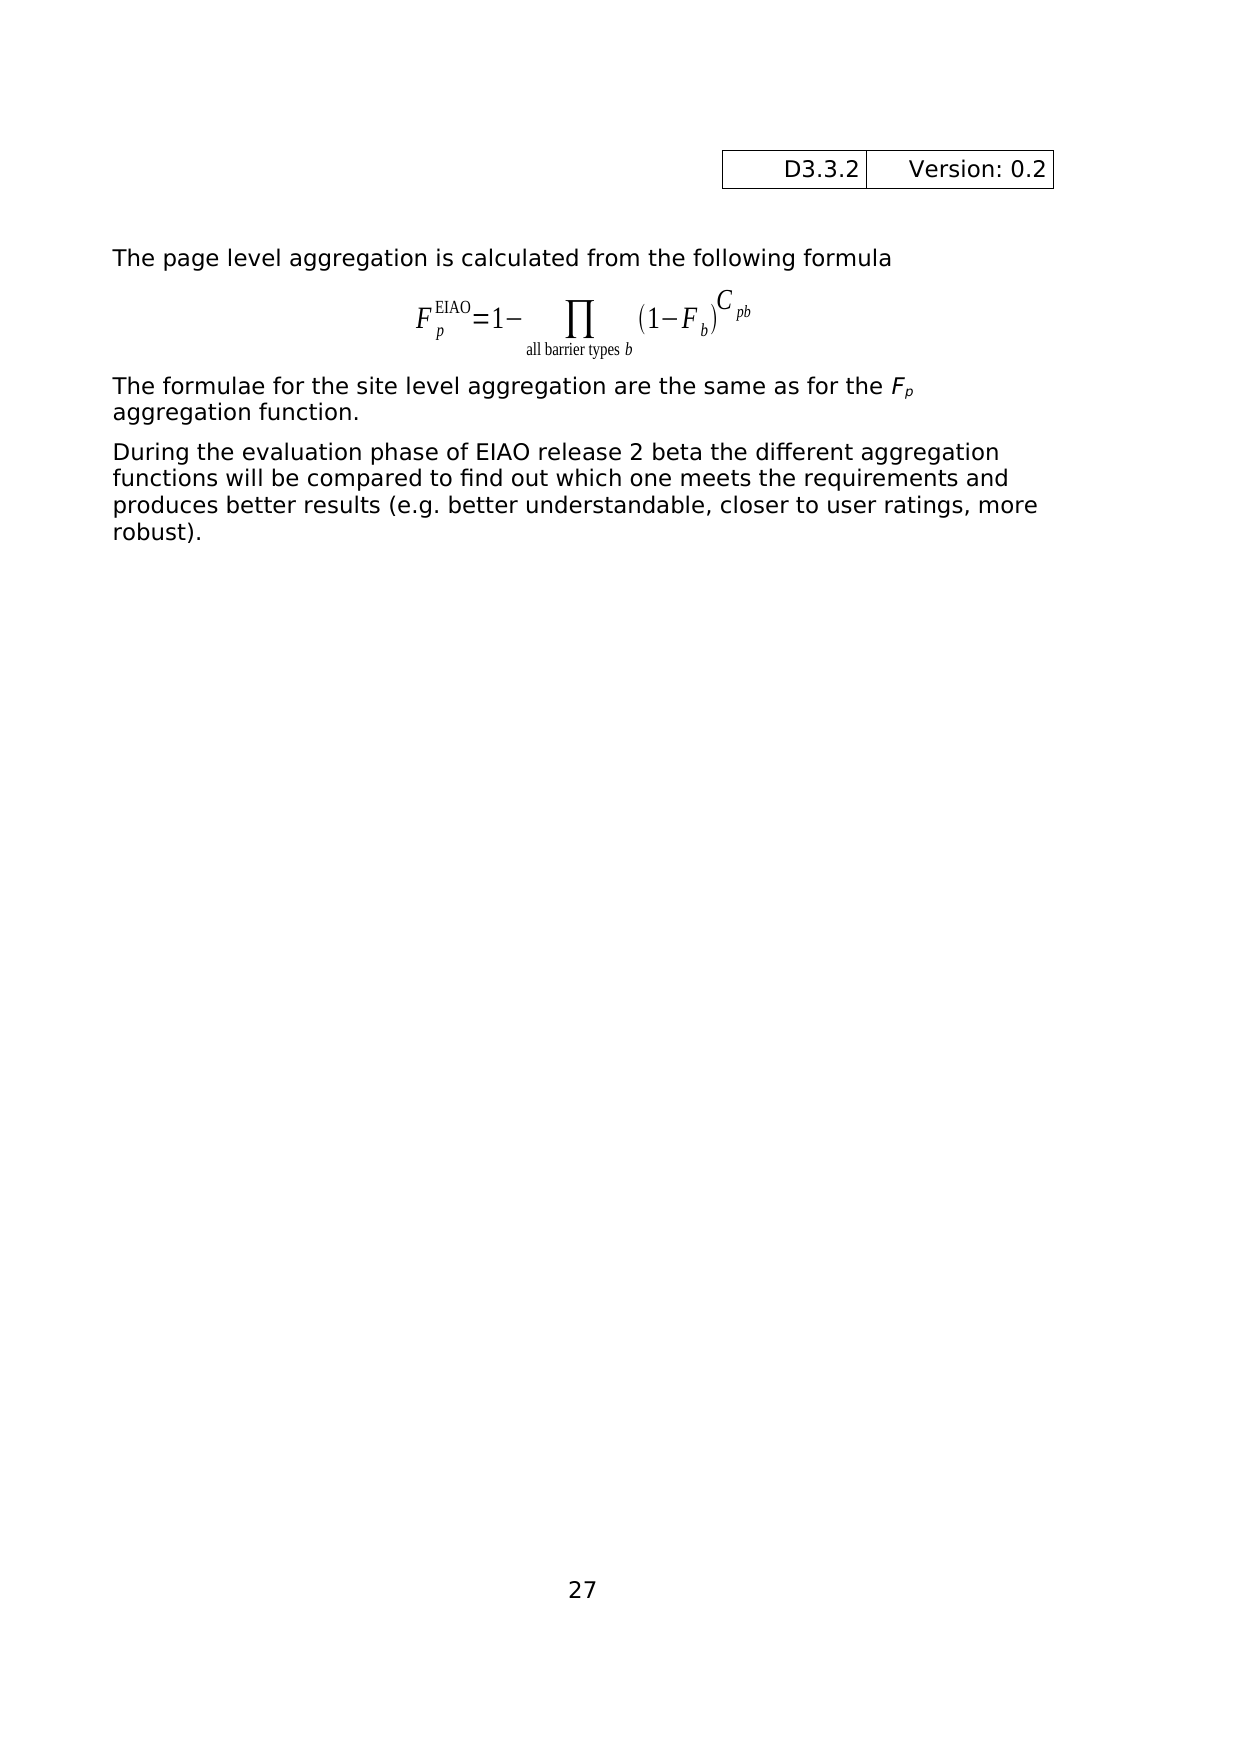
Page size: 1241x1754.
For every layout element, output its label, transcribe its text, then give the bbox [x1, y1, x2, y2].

text During the evaluation phase of EIAO release 2 beta the different aggregation functions will be compared to find out which one meets the requirements and produces better results (e.g. better understandable, closer to user ratings, more robust). [112, 439, 1053, 546]
text The formulae for the site level aggregation are the same as for the Fp aggregation function. [112, 373, 1053, 426]
text The page level aggregation is calculated from the following formula [112, 245, 1053, 271]
